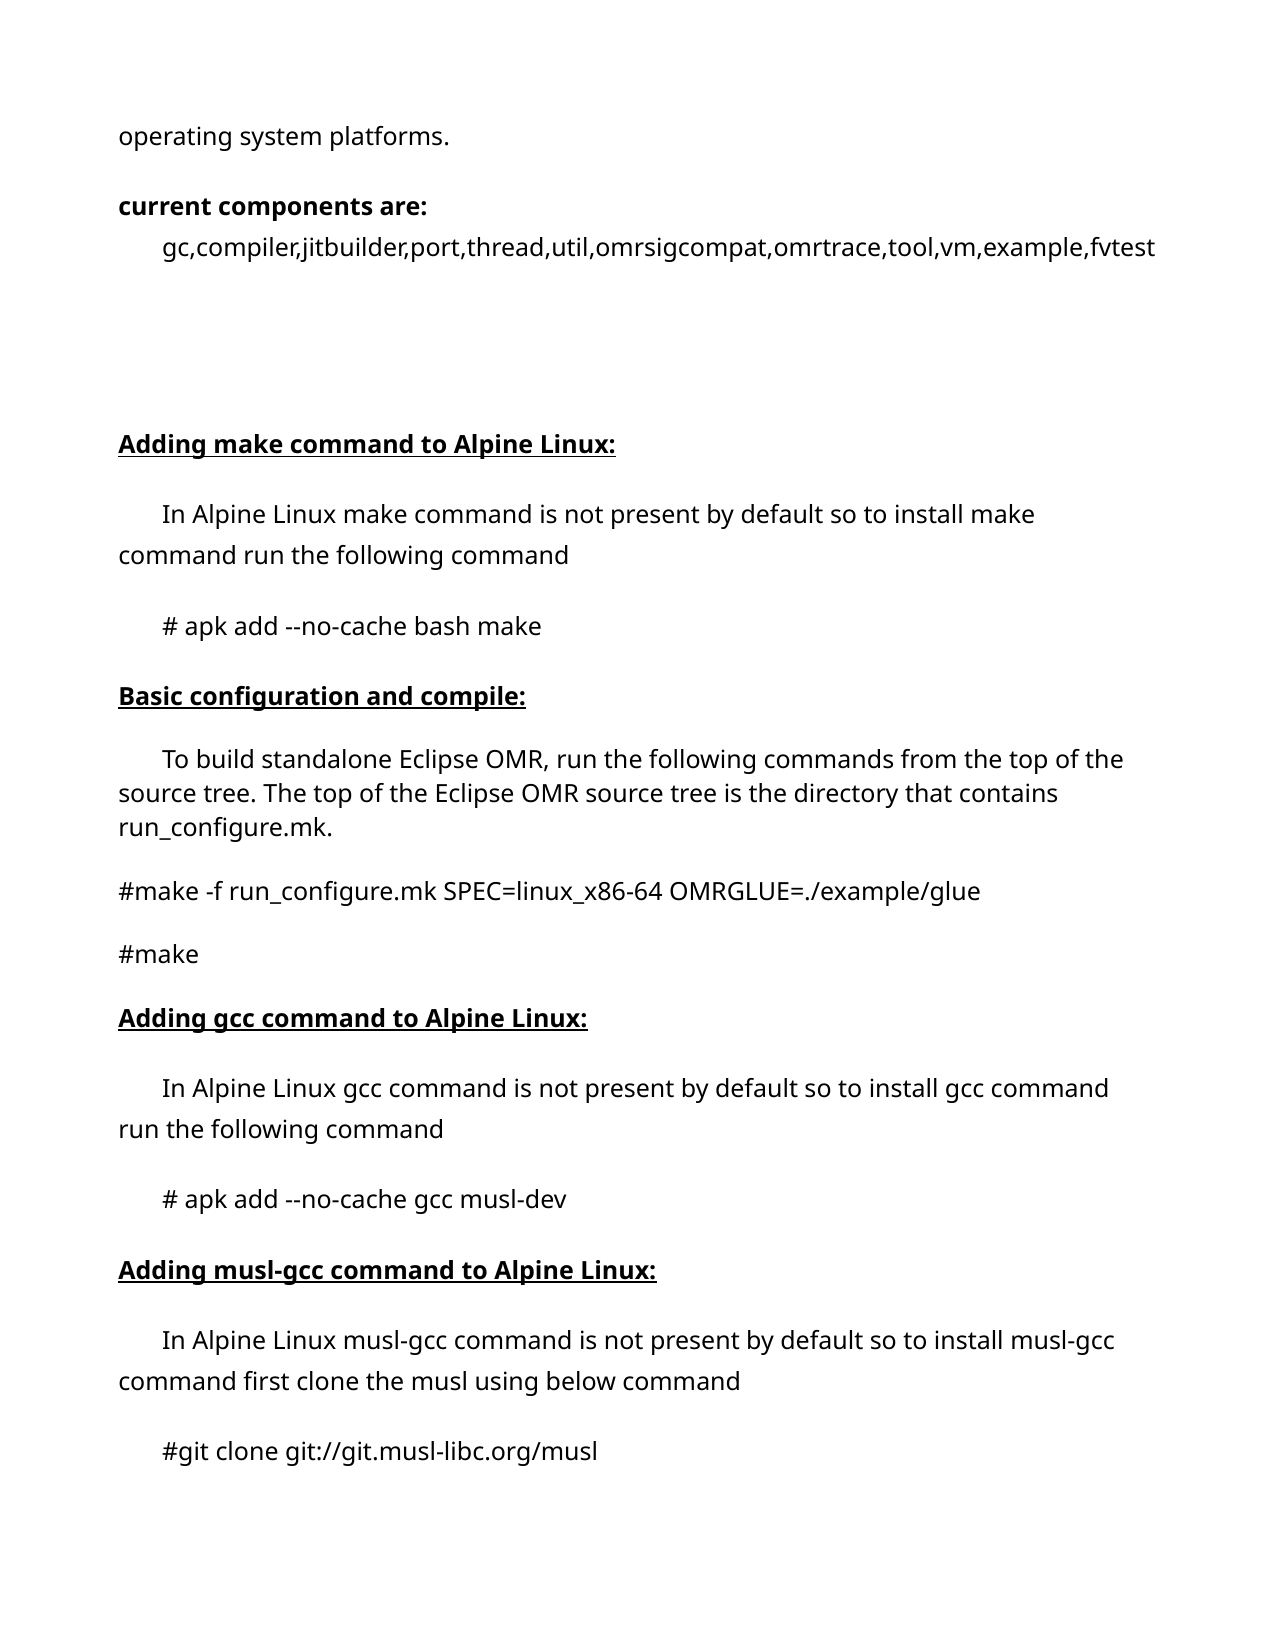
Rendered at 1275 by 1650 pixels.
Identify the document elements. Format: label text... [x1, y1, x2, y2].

text Adding musl-gcc command to Alpine Linux: [118, 1252, 1157, 1287]
text To build standalone Eclipse OMR, run the following commands from the top of the source tree. The top of the Eclipse OMR source tree is the directory that contains run_configure.mk. [118, 742, 1157, 844]
text # apk add --no-cache bash make [118, 608, 1157, 642]
text operating system platforms. [118, 118, 1157, 152]
text Basic configuration and compile: [118, 678, 1157, 712]
text Adding gcc command to Alpine Linux: [118, 1001, 1157, 1035]
text current components are: gc,compiler,jitbuilder,port,thread,util,omrsigcompat,omrtrace,tool,vm,example,fvtest [118, 188, 1157, 263]
text #git clone git://git.musl-libc.org/musl [118, 1434, 1157, 1468]
text #make [118, 937, 1157, 971]
text Adding make command to Alpine Linux: [118, 427, 1157, 461]
text In Alpine Linux make command is not present by default so to install make command run the following command [118, 497, 1157, 572]
text In Alpine Linux gcc command is not present by default so to install gcc command run the following command [118, 1071, 1157, 1146]
text # apk add --no-cache gcc musl-dev [118, 1182, 1157, 1216]
text In Alpine Linux musl-gcc command is not present by default so to install musl-gcc command first clone the musl using below command [118, 1323, 1157, 1398]
text #make -f run_configure.mk SPEC=linux_x86-64 OMRGLUE=./example/glue [118, 874, 1157, 908]
